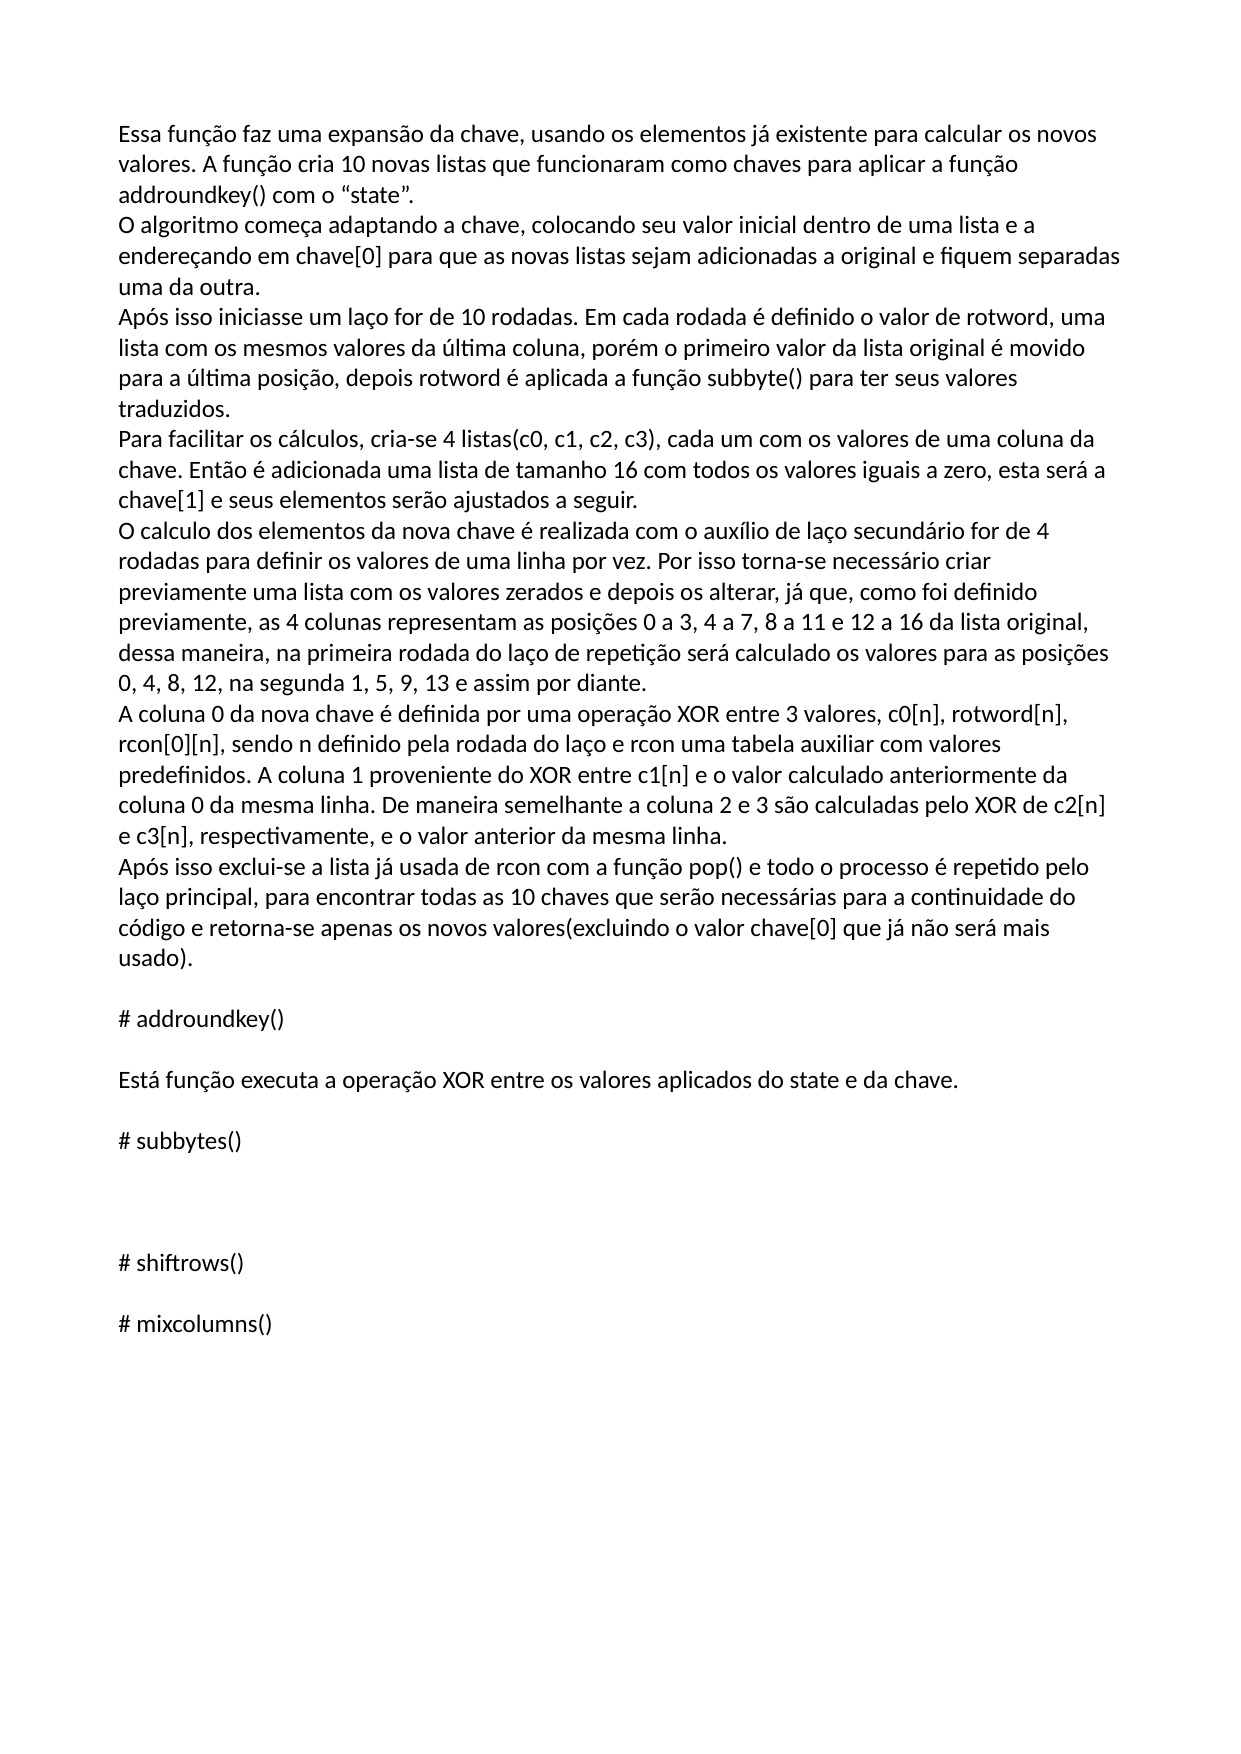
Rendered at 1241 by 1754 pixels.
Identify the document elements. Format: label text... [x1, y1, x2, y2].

text Para facilitar os cálculos, cria-se 4 listas(c0, c1, c2, c3), cada um com os valores de uma coluna da chave. Então é adicionada uma lista de tamanho 16 com todos os valores iguais a zero, esta será a chave[1] e seus elementos serão ajustados a seguir. [118, 423, 1122, 515]
text Após isso iniciasse um laço for de 10 rodadas. Em cada rodada é definido o valor de rotword, uma lista com os mesmos valores da última coluna, porém o primeiro valor da lista original é movido para a última posição, depois rotword é aplicada a função subbyte() para ter seus valores traduzidos. [118, 301, 1122, 423]
text Após isso exclui-se a lista já usada de rcon com a função pop() e todo o processo é repetido pelo laço principal, para encontrar todas as 10 chaves que serão necessárias para a continuidade do código e retorna-se apenas os novos valores(excluindo o valor chave[0] que já não será mais usado). [118, 851, 1122, 973]
text Essa função faz uma expansão da chave, usando os elementos já existente para calcular os novos valores. A função cria 10 novas listas que funcionaram como chaves para aplicar a função addroundkey() com o “state”. [118, 118, 1122, 210]
text # addroundkey() [118, 1003, 1122, 1034]
text # shiftrows() [118, 1217, 1122, 1278]
text # subbytes() [118, 1125, 1122, 1156]
text O calculo dos elementos da nova chave é realizada com o auxílio de laço secundário for de 4 rodadas para definir os valores de uma linha por vez. Por isso torna-se necessário criar previamente uma lista com os valores zerados e depois os alterar, já que, como foi definido previamente, as 4 colunas representam as posições 0 a 3, 4 a 7, 8 a 11 e 12 a 16 da lista original, dessa maneira, na primeira rodada do laço de repetição será calculado os valores para as posições 0, 4, 8, 12, na segunda 1, 5, 9, 13 e assim por diante. [118, 515, 1122, 698]
text # mixcolumns() [118, 1278, 1122, 1339]
text Está função executa a operação XOR entre os valores aplicados do state e da chave. [118, 1064, 1122, 1095]
text O algoritmo começa adaptando a chave, colocando seu valor inicial dentro de uma lista e a endereçando em chave[0] para que as novas listas sejam adicionadas a original e fiquem separadas uma da outra. [118, 210, 1122, 301]
text A coluna 0 da nova chave é definida por uma operação XOR entre 3 valores, c0[n], rotword[n], rcon[0][n], sendo n definido pela rodada do laço e rcon uma tabela auxiliar com valores predefinidos. A coluna 1 proveniente do XOR entre c1[n] e o valor calculado anteriormente da coluna 0 da mesma linha. De maneira semelhante a coluna 2 e 3 são calculadas pelo XOR de c2[n] e c3[n], respectivamente, e o valor anterior da mesma linha. [118, 698, 1122, 851]
